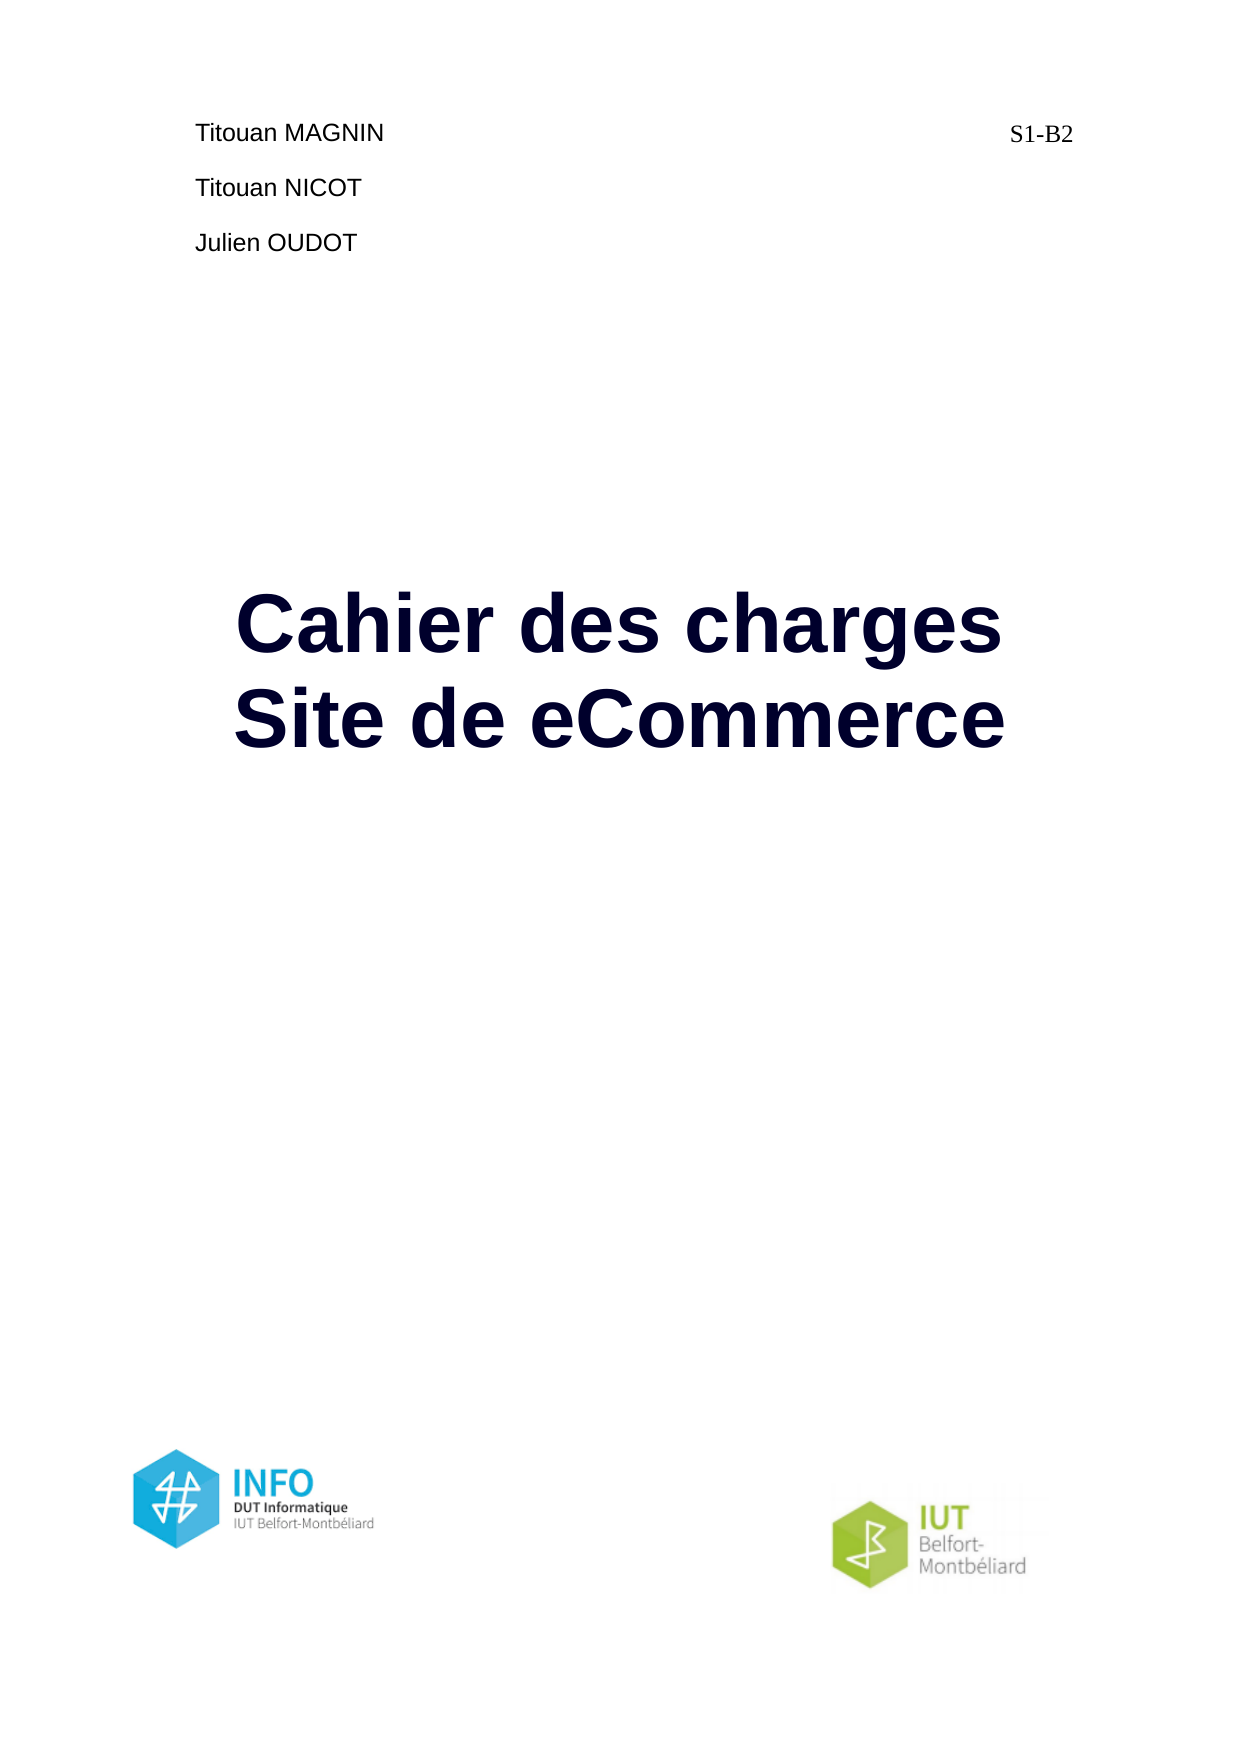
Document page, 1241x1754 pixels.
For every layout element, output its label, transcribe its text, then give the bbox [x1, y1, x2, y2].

picture [116, 1441, 385, 1556]
text Julien OUDOT [118, 228, 1122, 257]
title Cahier des charges Site de eCommerce [118, 574, 1122, 766]
text Titouan NICOT [118, 173, 1122, 202]
picture [818, 1478, 1053, 1599]
text Titouan MAGNIN [118, 118, 1122, 147]
